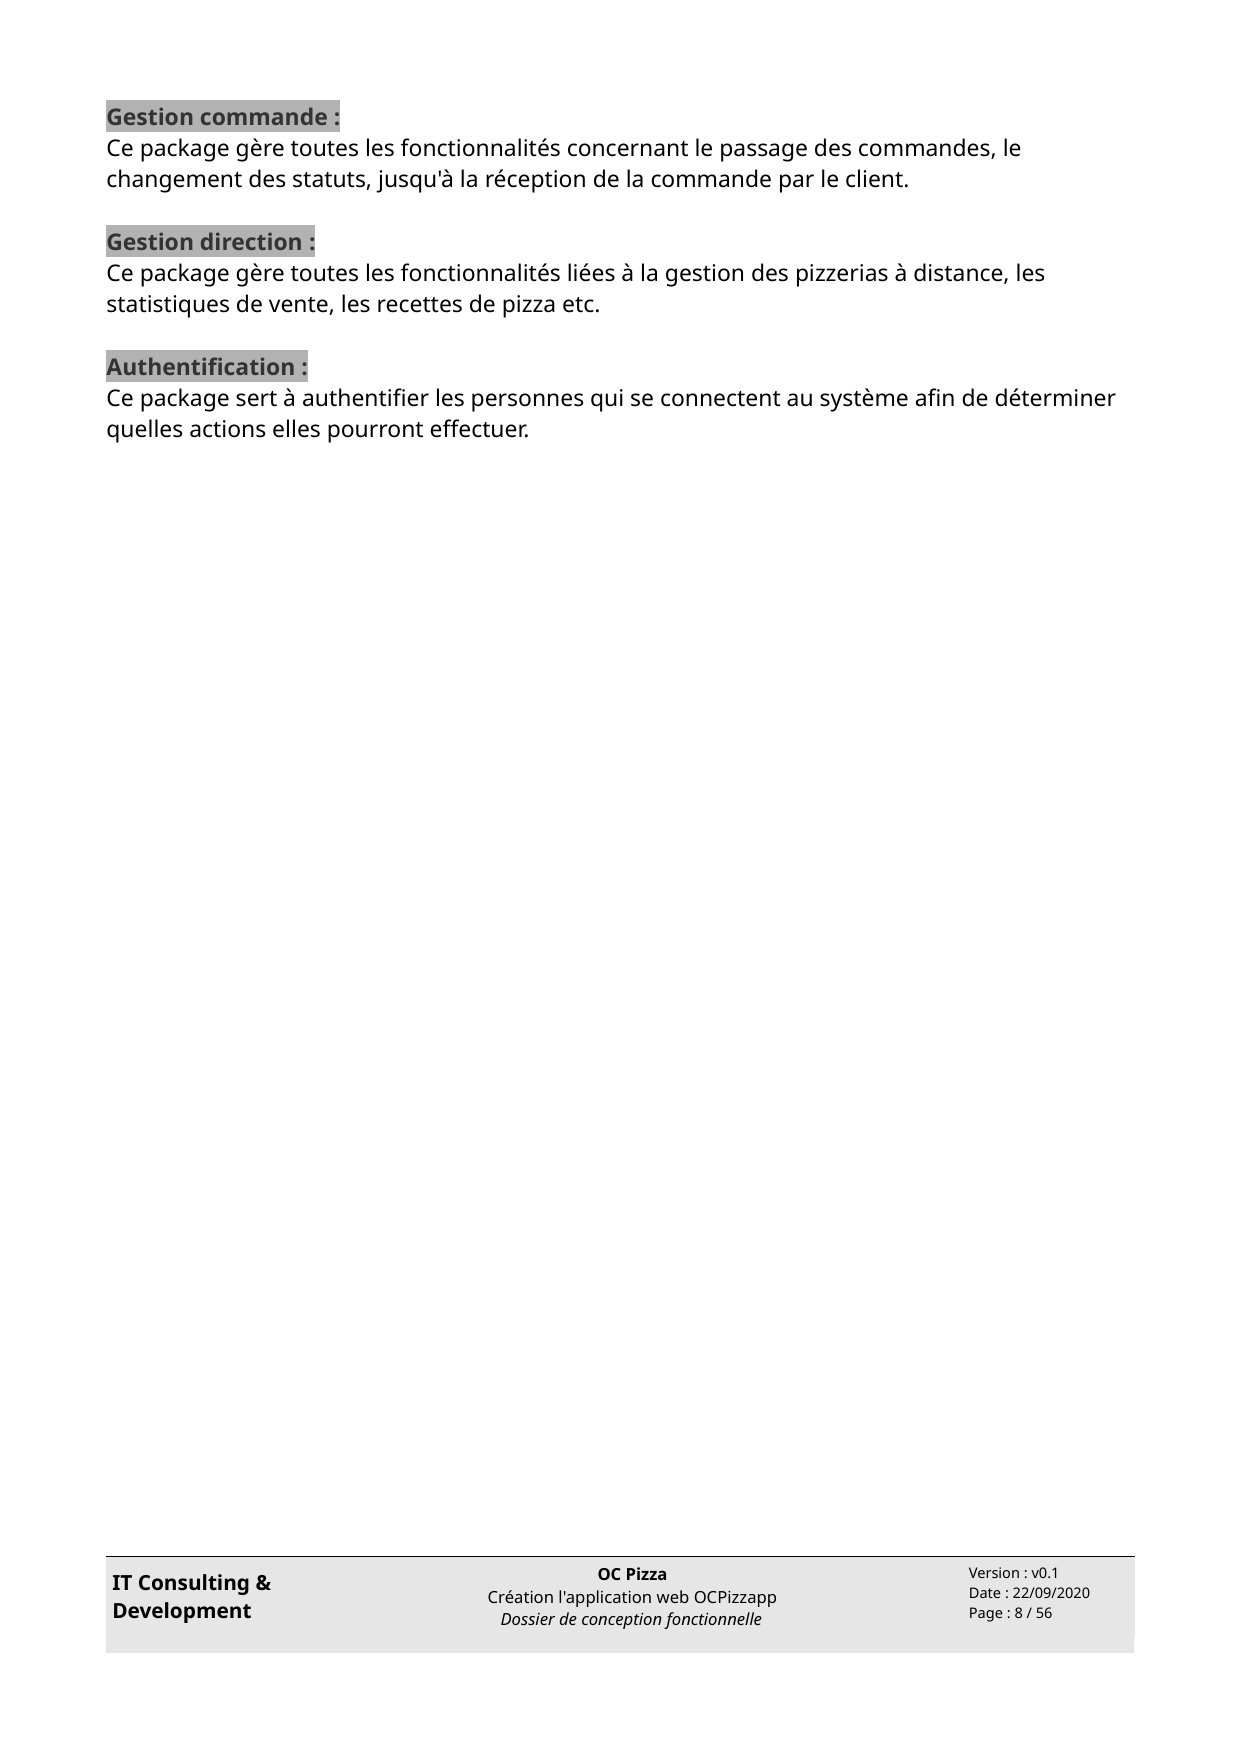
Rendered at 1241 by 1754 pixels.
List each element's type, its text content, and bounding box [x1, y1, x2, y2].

text Gestion commande : [106, 100, 1134, 132]
text Gestion direction : [106, 225, 1134, 257]
text Ce package gère toutes les fonctionnalités liées à la gestion des pizzerias à distance, les statistiques de vente, les recettes de pizza etc. [106, 257, 1134, 319]
text Ce package gère toutes les fonctionnalités concernant le passage des commandes, le changement des statuts, jusqu'à la réception de la commande par le client. [106, 132, 1134, 194]
text Ce package sert à authentifier les personnes qui se connectent au système afin de déterminer quelles actions elles pourront effectuer. [106, 382, 1134, 444]
text Authentification : [106, 350, 1134, 382]
